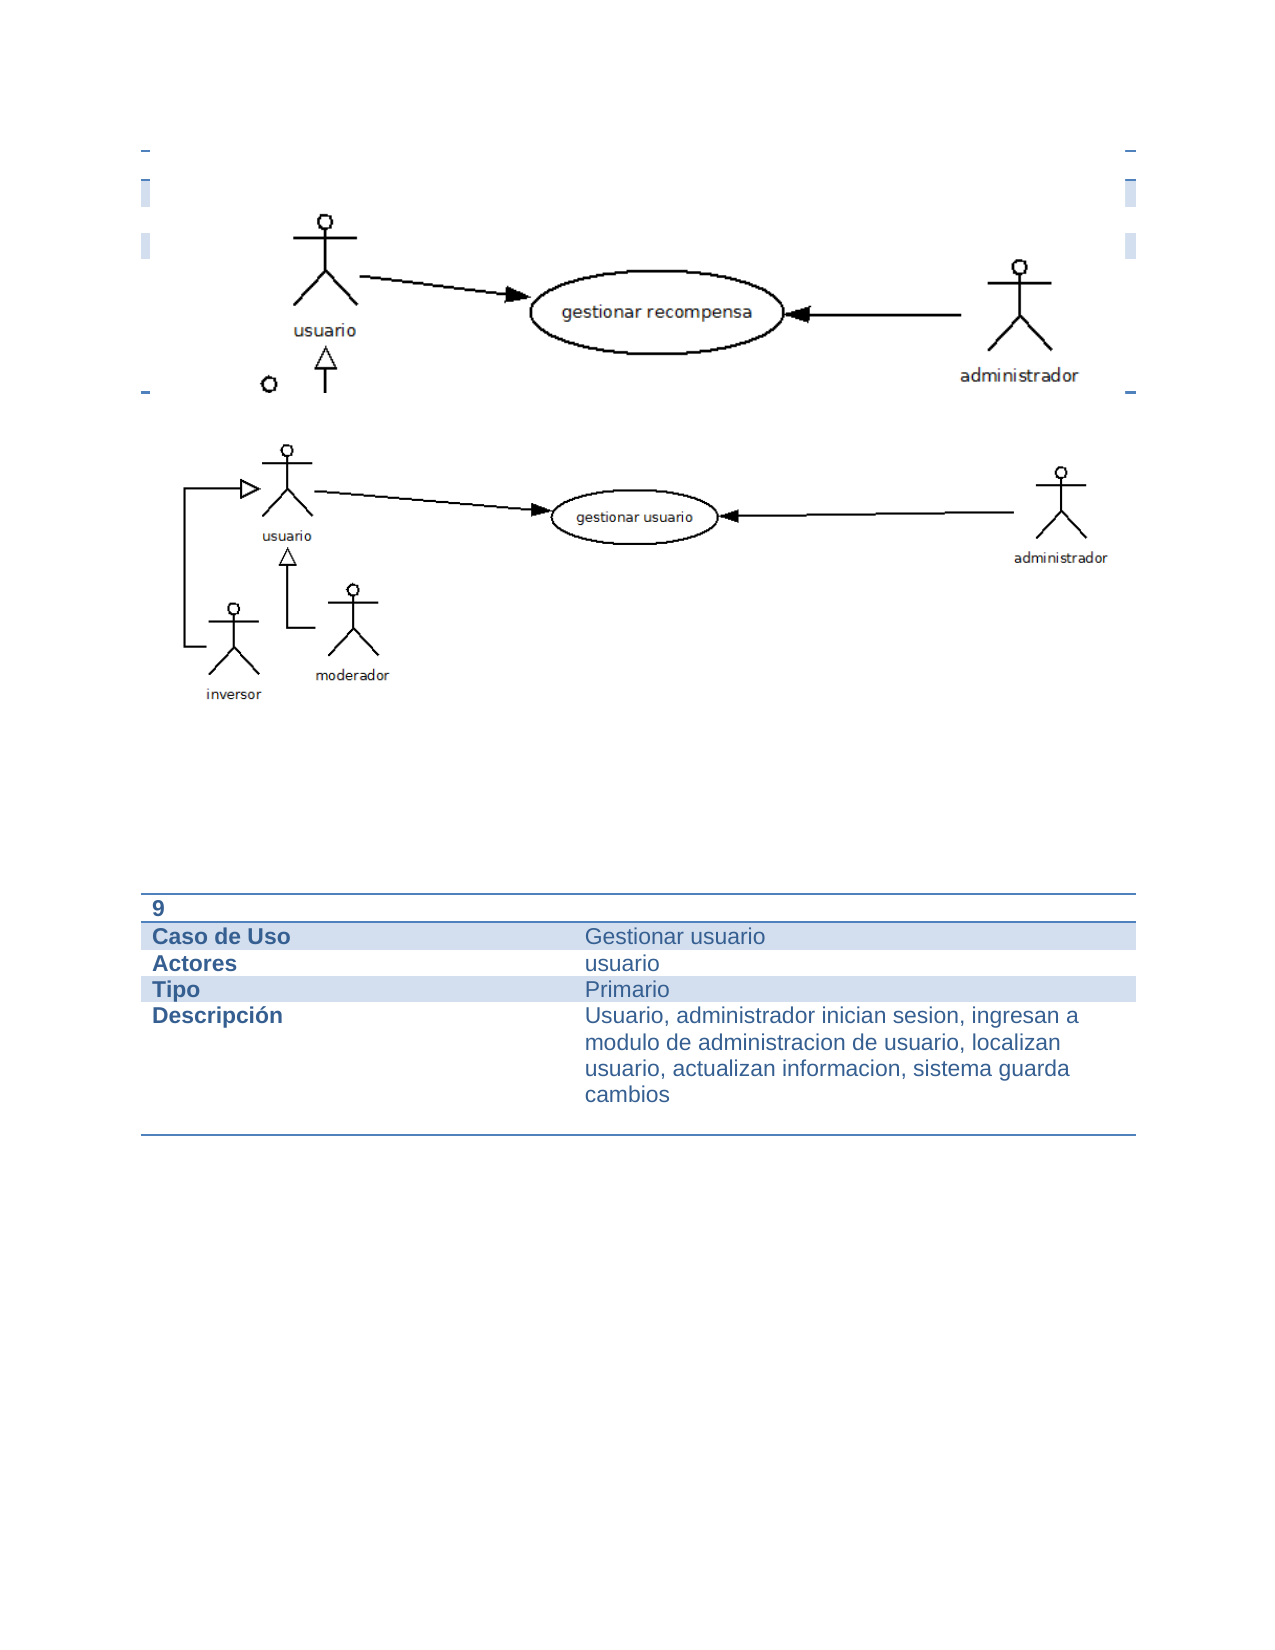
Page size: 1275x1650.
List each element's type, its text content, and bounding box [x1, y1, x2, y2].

table_cell Tipo [141, 233, 150, 259]
table_cell Usuario, administrador inician sesion, ingresan a modulo de administracion de usuario, localizan usuario, actualizan informacion, sistema guarda cambios [573, 1003, 1136, 1134]
table_cell Descripción [141, 260, 150, 391]
table_cell Descripción [141, 1003, 573, 1134]
table_header 8 [1125, 152, 1136, 178]
table_cell usuario [573, 950, 1136, 976]
table_cell Actores [141, 950, 573, 976]
table_cell Gestionar usuario [573, 923, 1136, 950]
table_cell Tipo [141, 976, 573, 1002]
table_cell Caso de Uso [141, 923, 573, 950]
table_cell Primario [573, 976, 1136, 1002]
table_header 8 [141, 152, 150, 178]
table_cell Primario [1125, 233, 1136, 259]
picture [150, 150, 1125, 740]
table_cell Actores [141, 207, 150, 233]
table_header 9 [141, 895, 1136, 921]
table_cell Caso de Uso [141, 181, 150, 207]
